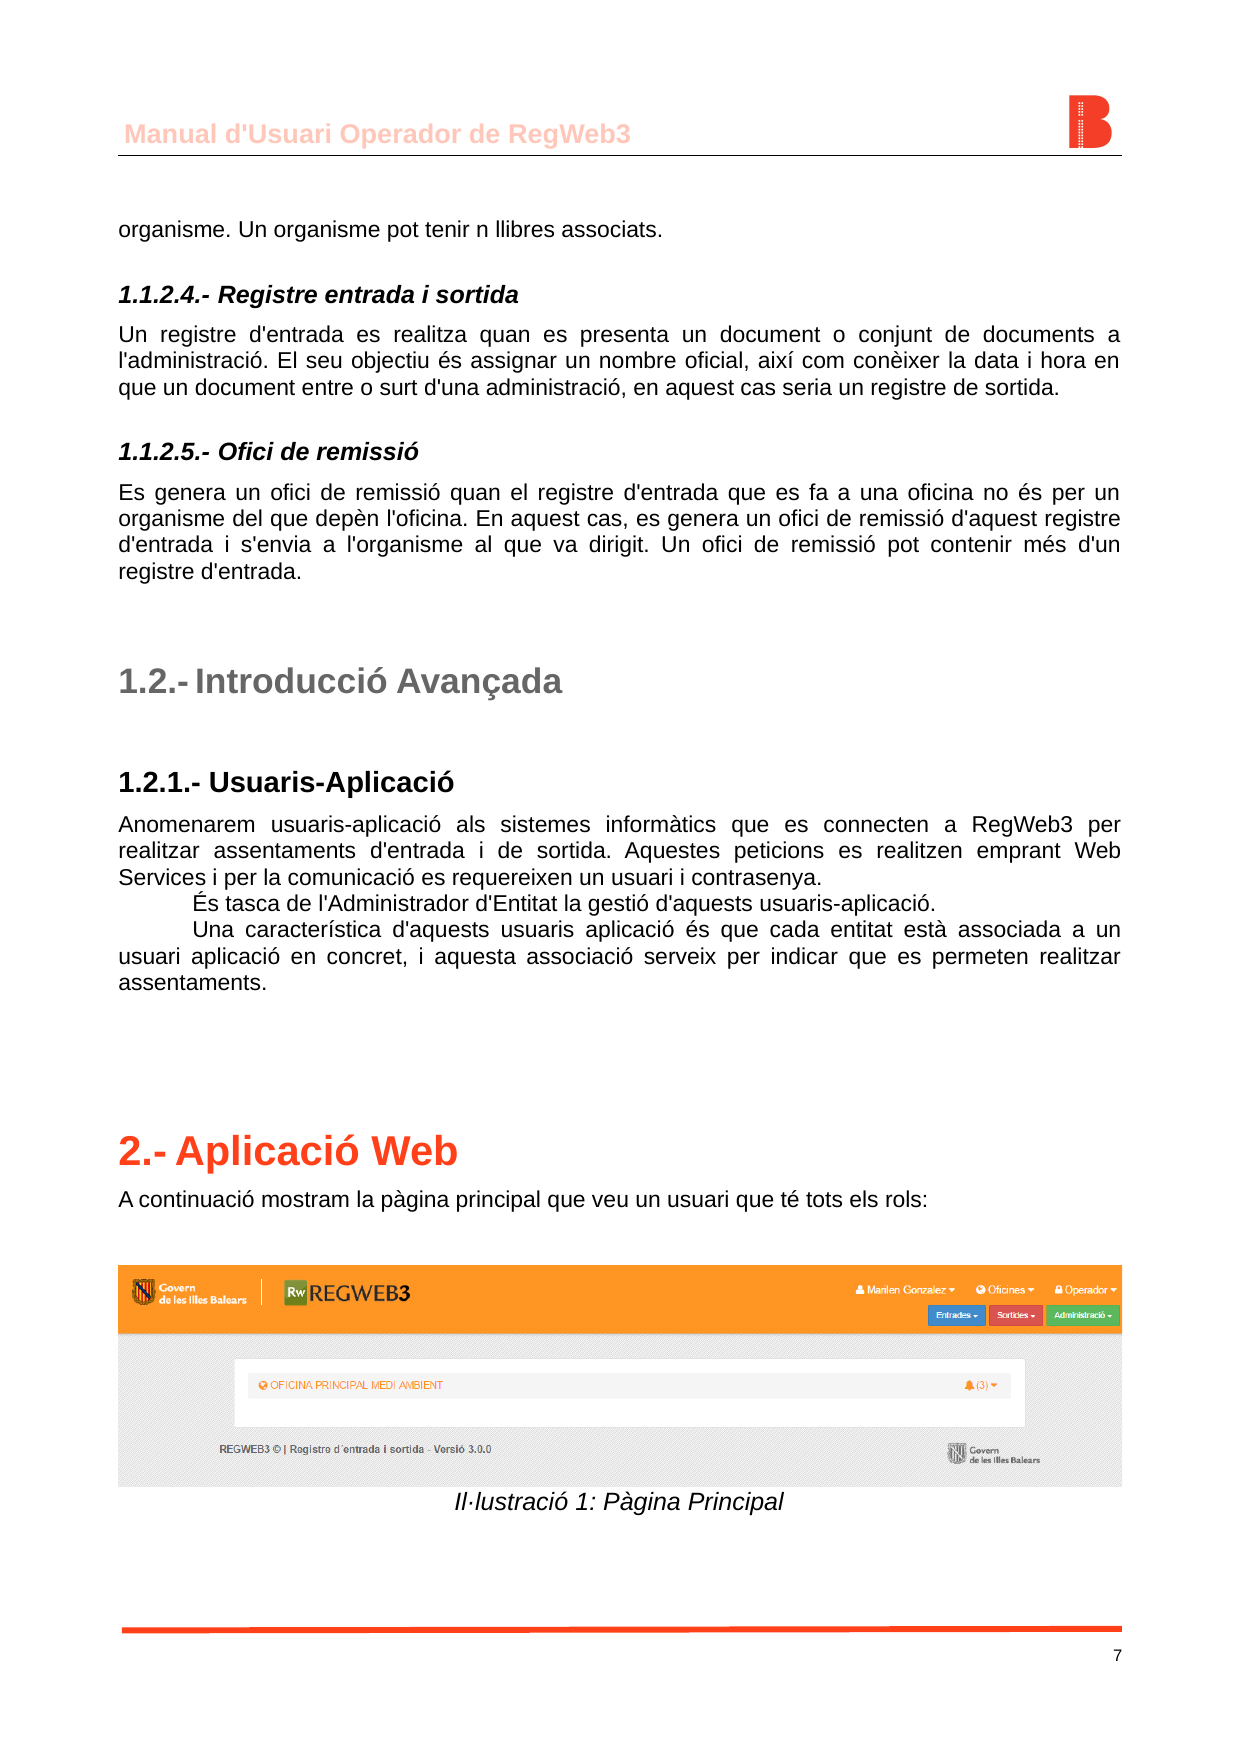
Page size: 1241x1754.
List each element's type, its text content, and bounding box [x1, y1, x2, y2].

subtitle Usuaris-Aplicació [118, 765, 1122, 798]
subtitle Introducció Avançada [118, 660, 1122, 701]
picture [118, 1265, 1123, 1487]
text Una característica d'aquests usuaris aplicació és que cada entitat està associada a un usuari aplicació en concret, i aquesta associació serveix per indicar que es permeten realitzar assentaments. [118, 916, 1122, 996]
text Un registre d'entrada es realitza quan es presenta un document o conjunt de documents a l'administració. El seu objectiu és assignar un nombre oficial, així com conèixer la data i hora en que un document entre o surt d'una administració, en aquest cas seria un registre de sortida. [118, 321, 1122, 400]
subtitle Registre entrada i sortida [118, 279, 1122, 308]
picture [1063, 94, 1117, 150]
text És tasca de l'Administrador d'Entitat la gestió d'aquests usuaris-aplicació. [118, 890, 1122, 916]
text A continuació mostram la pàgina principal que veu un usuari que té tots els rols: [118, 1186, 1122, 1213]
subtitle Ofici de remissió [118, 437, 1122, 466]
subtitle Aplicació Web [118, 1126, 1122, 1174]
text Anomenarem usuaris-aplicació als sistemes informàtics que es connecten a RegWeb3 per realitzar assentaments d'entrada i de sortida. Aquestes peticions es realitzen emprant Web Services i per la comunicació es requereixen un usuari i contrasenya. [118, 811, 1122, 890]
text Es genera un ofici de remissió quan el registre d'entrada que es fa a una oficina no és per un organisme del que depèn l'oficina. En aquest cas, es genera un ofici de remissió d'aquest registre d'entrada i s'envia a l'organisme al que va dirigit. Un ofici de remissió pot contenir més d'un registre d'entrada. [118, 479, 1122, 584]
text Il·lustració 1: Pàgina Principal [118, 1487, 1122, 1516]
text organisme. Un organisme pot tenir n llibres associats. [118, 216, 1122, 242]
